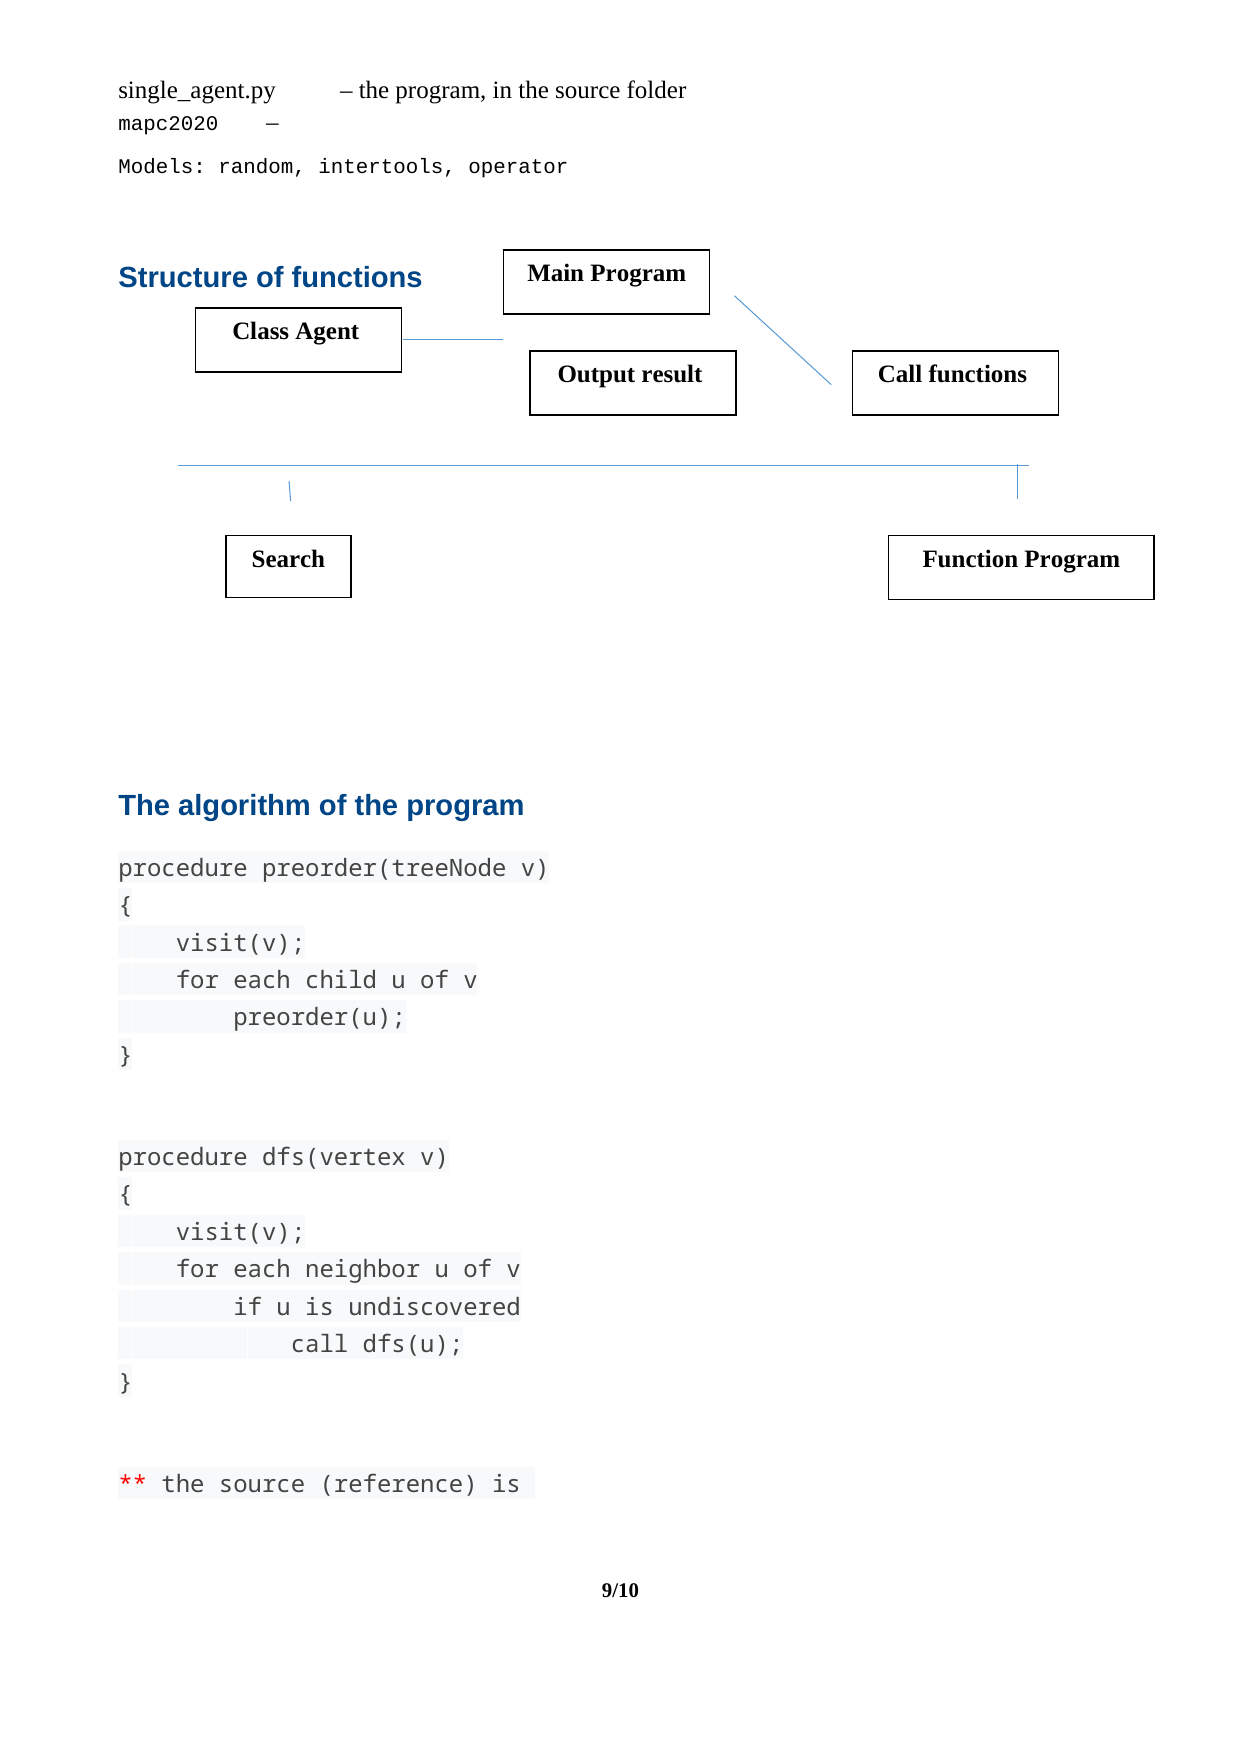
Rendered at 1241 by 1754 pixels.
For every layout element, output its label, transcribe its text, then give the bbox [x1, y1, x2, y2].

text Class Agent [211, 316, 386, 345]
text Output result [546, 359, 720, 388]
text [853, 352, 1058, 414]
text procedure dfs(vertex v) { visit(v); for each neighbor u of v if u is undiscovered call dfs(u); } [118, 1140, 1122, 1397]
subtitle The algorithm of the program [118, 788, 1122, 821]
text ** the source (reference) is [118, 1467, 1122, 1499]
text [531, 352, 735, 414]
text [504, 251, 709, 313]
text Models: random, intertools, operator [118, 156, 1122, 179]
subtitle [710, 260, 1122, 293]
list Function Program [904, 544, 1138, 572]
list Search [242, 544, 335, 572]
subtitle Structure of functions [118, 260, 502, 293]
text Call functions [868, 359, 1043, 388]
text Main Program [519, 258, 694, 287]
text procedure preorder(treeNode v) { visit(v); for each child u of v preorder(u); } [118, 851, 1122, 1070]
text single_agent.py – the program, in the source folder mapc2020 – [118, 75, 1122, 137]
